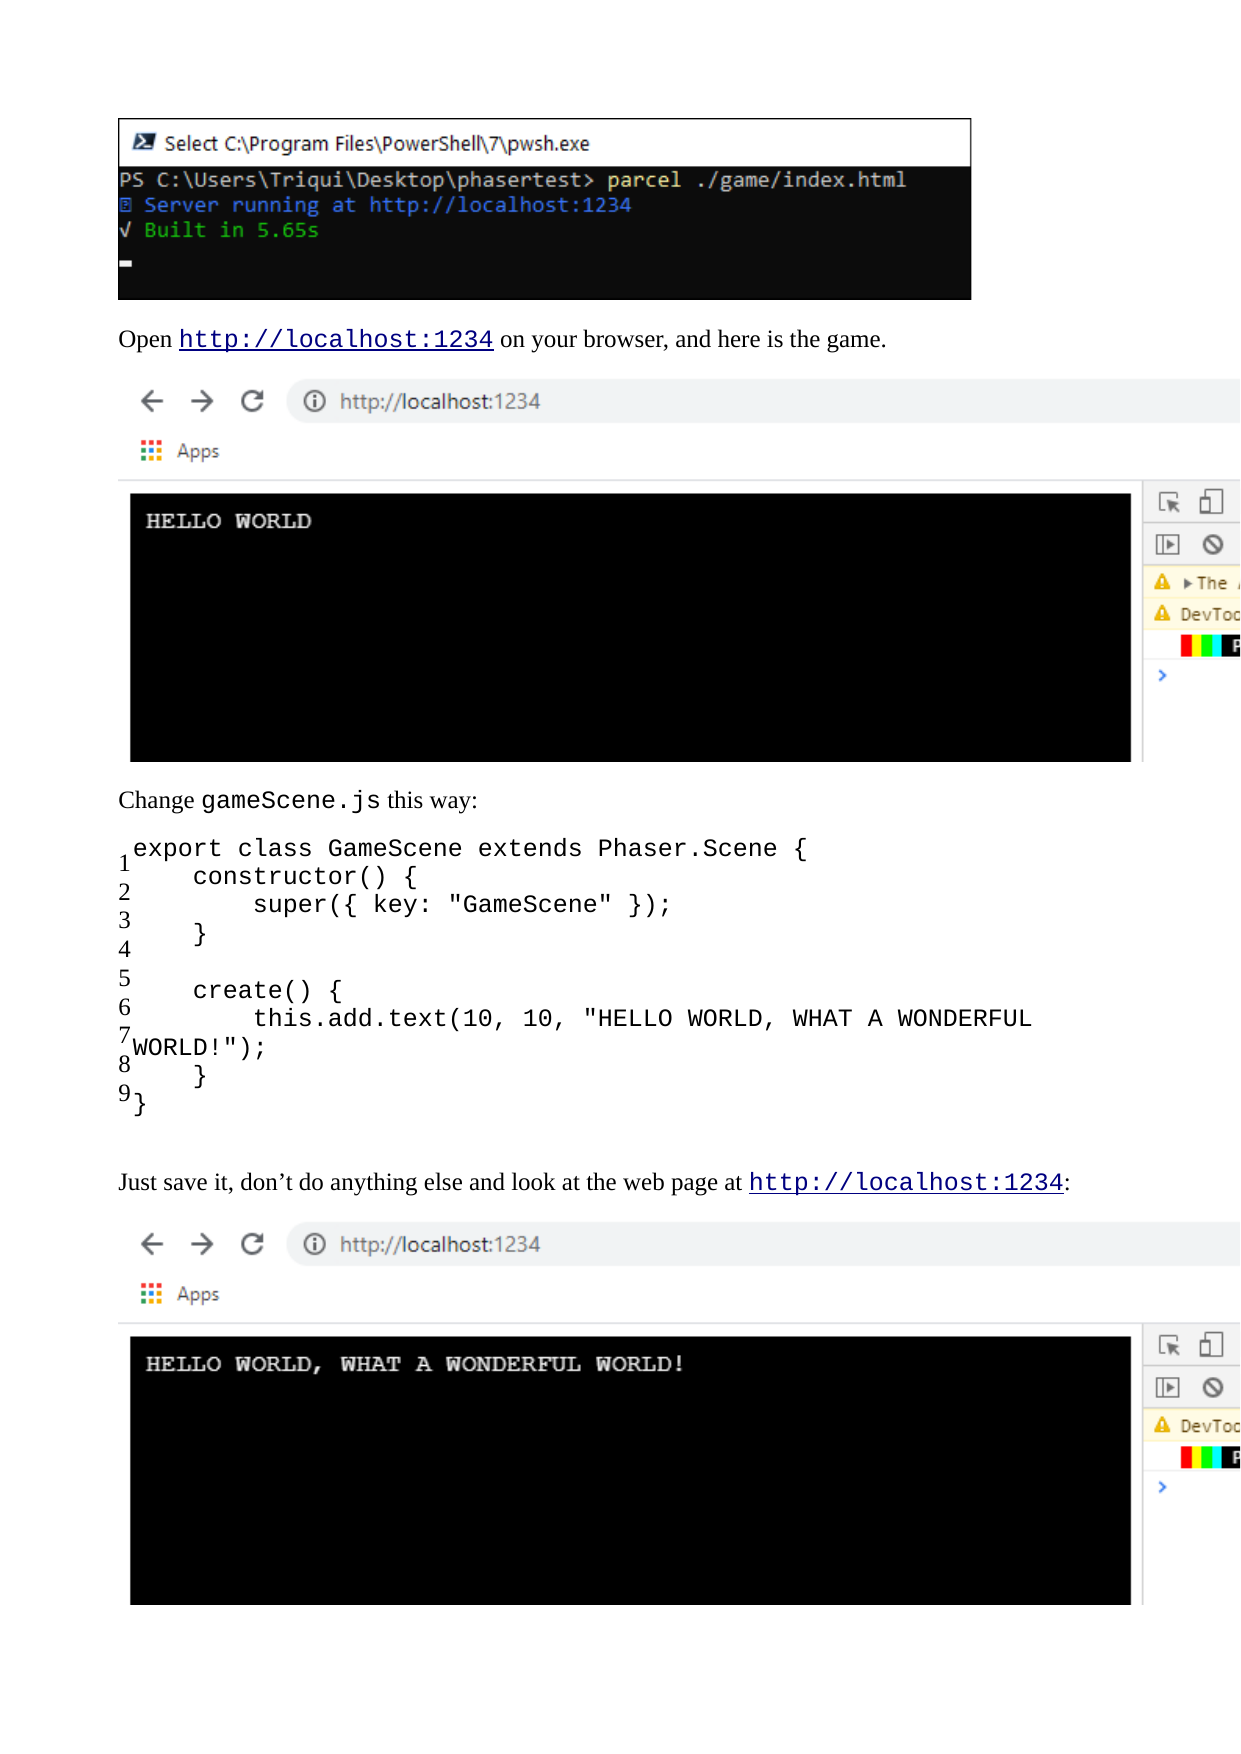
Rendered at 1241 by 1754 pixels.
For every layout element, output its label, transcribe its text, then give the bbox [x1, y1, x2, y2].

table_header 1 2 3 4 5 6 7 8 9 [118, 835, 133, 1119]
text Just save it, don’t do anything else and look at the web page at http://localhost:1234: [118, 1167, 1122, 1198]
picture [118, 1216, 1241, 1605]
text Change gameScene.js this way: [118, 785, 1122, 816]
picture [118, 373, 1241, 762]
table_header export class GameScene extends Phaser.Scene { constructor() { super({ key: "GameScene" }); } create() { this.add.text(10, 10, "HELLO WORLD, WHAT A WONDERFUL WORLD!"); } } [133, 835, 1122, 1119]
picture [118, 118, 972, 300]
text Open http://localhost:1234 on your browser, and here is the game. [118, 324, 1122, 354]
